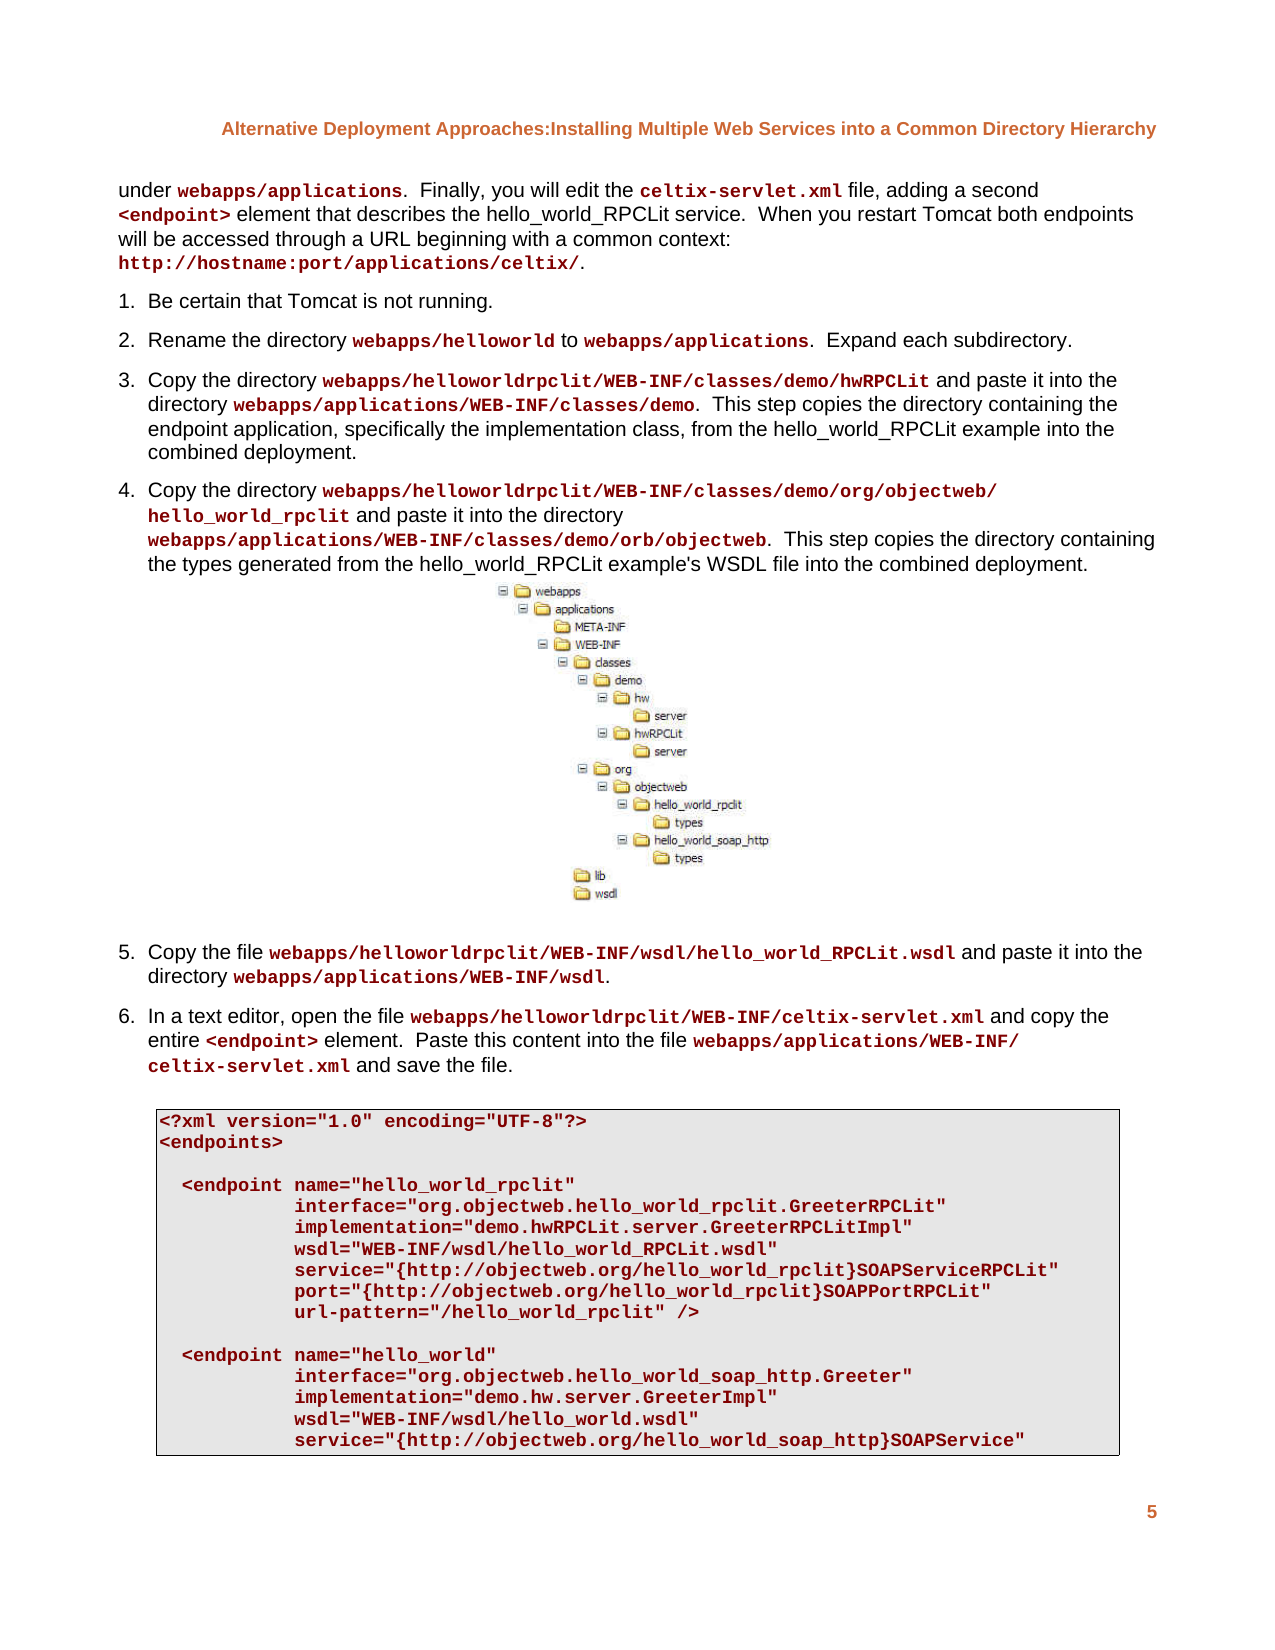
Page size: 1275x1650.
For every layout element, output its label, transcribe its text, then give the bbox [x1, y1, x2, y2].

list Rename the directory webapps/helloworld to webapps/applications. Expand each subdirectory. [118, 329, 1157, 353]
text url-pattern="/hello_world_rpclit" /> [157, 1300, 1119, 1321]
text wsdl="WEB-INF/wsdl/hello_world_RPCLit.wsdl" [157, 1236, 1119, 1257]
list In a text editor, open the file webapps/helloworldrpclit/WEB-INF/celtix-servlet.xml and copy the entire <endpoint> element. Paste this content into the file webapps/applications/WEB-INF/ celtix-servlet.xml and save the file. [118, 1004, 1157, 1101]
list Copy the directory webapps/helloworldrpclit/WEB-INF/classes/demo/org/objectweb/ hello_world_rpclit and paste it into the directory webapps/applications/WEB-INF/classes/demo/orb/objectweb. This step copies the directory containing the types generated from the hello_world_RPCLit example's WSDL file into the combined deployment. [118, 479, 1157, 575]
text wsdl="WEB-INF/wsdl/hello_world.wsdl" [157, 1406, 1119, 1427]
text service="{http://objectweb.org/hello_world_rpclit}SOAPServiceRPCLit" [157, 1257, 1119, 1279]
list Be certain that Tomcat is not running. [118, 290, 1157, 313]
text implementation="demo.hwRPCLit.server.GreeterRPCLitImpl" [157, 1215, 1119, 1236]
text port="{http://objectweb.org/hello_world_rpclit}SOAPPortRPCLit" [157, 1279, 1119, 1300]
text implementation="demo.hw.server.GreeterImpl" [157, 1385, 1119, 1406]
text under webapps/applications. Finally, you will edit the celtix-servlet.xml file, adding a second <endpoint> element that describes the hello_world_RPCLit service. When you restart Tomcat both endpoints will be accessed through a URL beginning with a common context: http://hostname:port/applications/celtix/. [118, 178, 1157, 275]
text <endpoint name="hello_world" [157, 1342, 1119, 1364]
text interface="org.objectweb.hello_world_soap_http.Greeter" [157, 1364, 1119, 1385]
text service="{http://objectweb.org/hello_world_soap_http}SOAPService" [157, 1427, 1119, 1455]
text <?xml version="1.0" encoding="UTF-8"?> [157, 1110, 1119, 1130]
list Copy the directory webapps/helloworldrpclit/WEB-INF/classes/demo/hwRPCLit and paste it into the directory webapps/applications/WEB-INF/classes/demo. This step copies the directory containing the endpoint application, specifically the implementation class, from the hello_world_RPCLit example into the combined deployment. [118, 368, 1157, 464]
picture [487, 582, 788, 903]
list Copy the file webapps/helloworldrpclit/WEB-INF/wsdl/hello_world_RPCLit.wsdl and paste it into the directory webapps/applications/WEB-INF/wsdl. [118, 941, 1157, 989]
text <endpoints> [157, 1130, 1119, 1151]
text interface="org.objectweb.hello_world_rpclit.GreeterRPCLit" [157, 1194, 1119, 1215]
text <endpoint name="hello_world_rpclit" [157, 1172, 1119, 1194]
